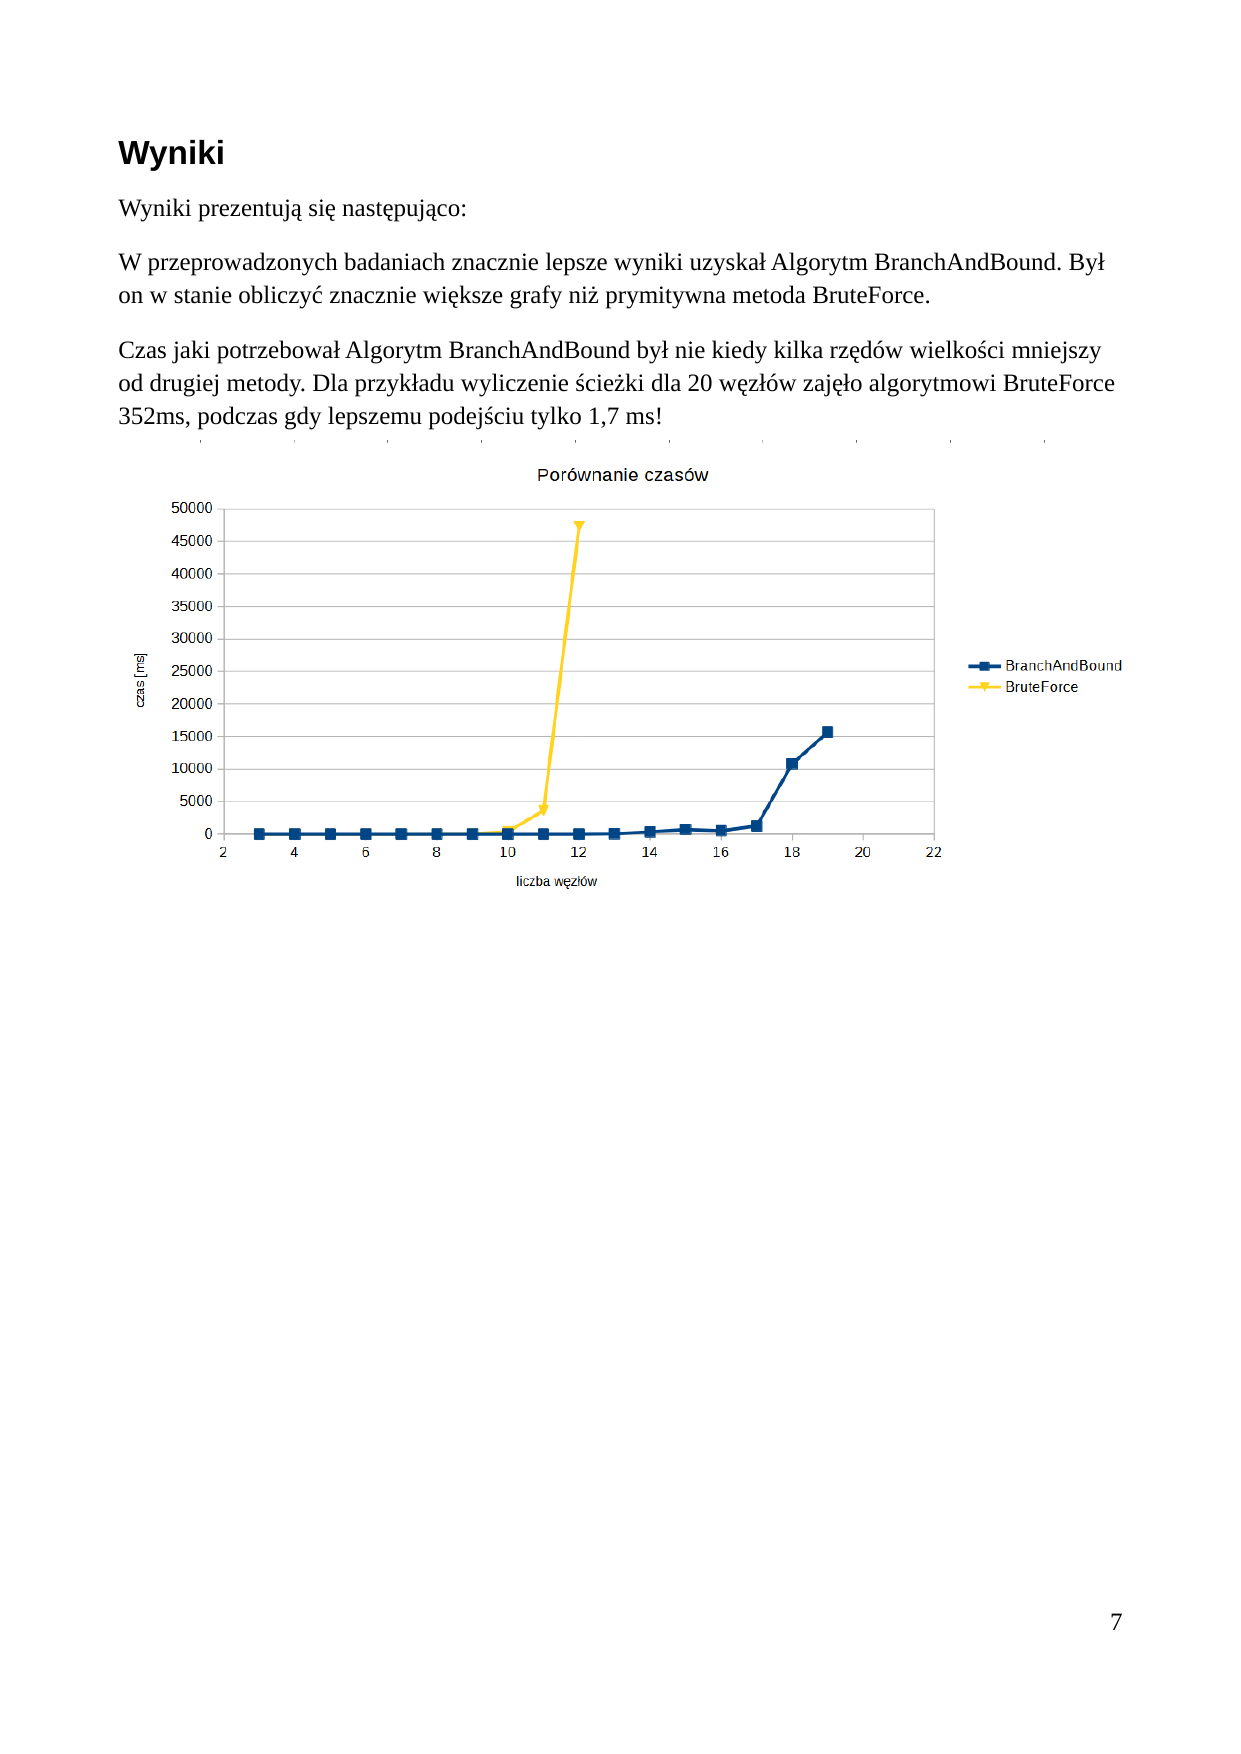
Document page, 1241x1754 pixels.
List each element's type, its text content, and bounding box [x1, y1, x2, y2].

text Czas jaki potrzebował Algorytm BranchAndBound był nie kiedy kilka rzędów wielkości mniejszy od drugiej metody. Dla przykładu wyliczenie ścieżki dla 20 węzłów zajęło algorytmowi BruteForce 352ms, podczas gdy lepszemu podejściu tylko 1,7 ms! [118, 335, 1122, 430]
picture [118, 440, 1123, 894]
text Wyniki prezentują się następująco: [118, 193, 1122, 222]
text W przeprowadzonych badaniach znacznie lepsze wyniki uzyskał Algorytm BranchAndBound. Był on w stanie obliczyć znacznie większe grafy niż prymitywna metoda BruteForce. [118, 247, 1122, 309]
subtitle Wyniki [118, 133, 1122, 171]
